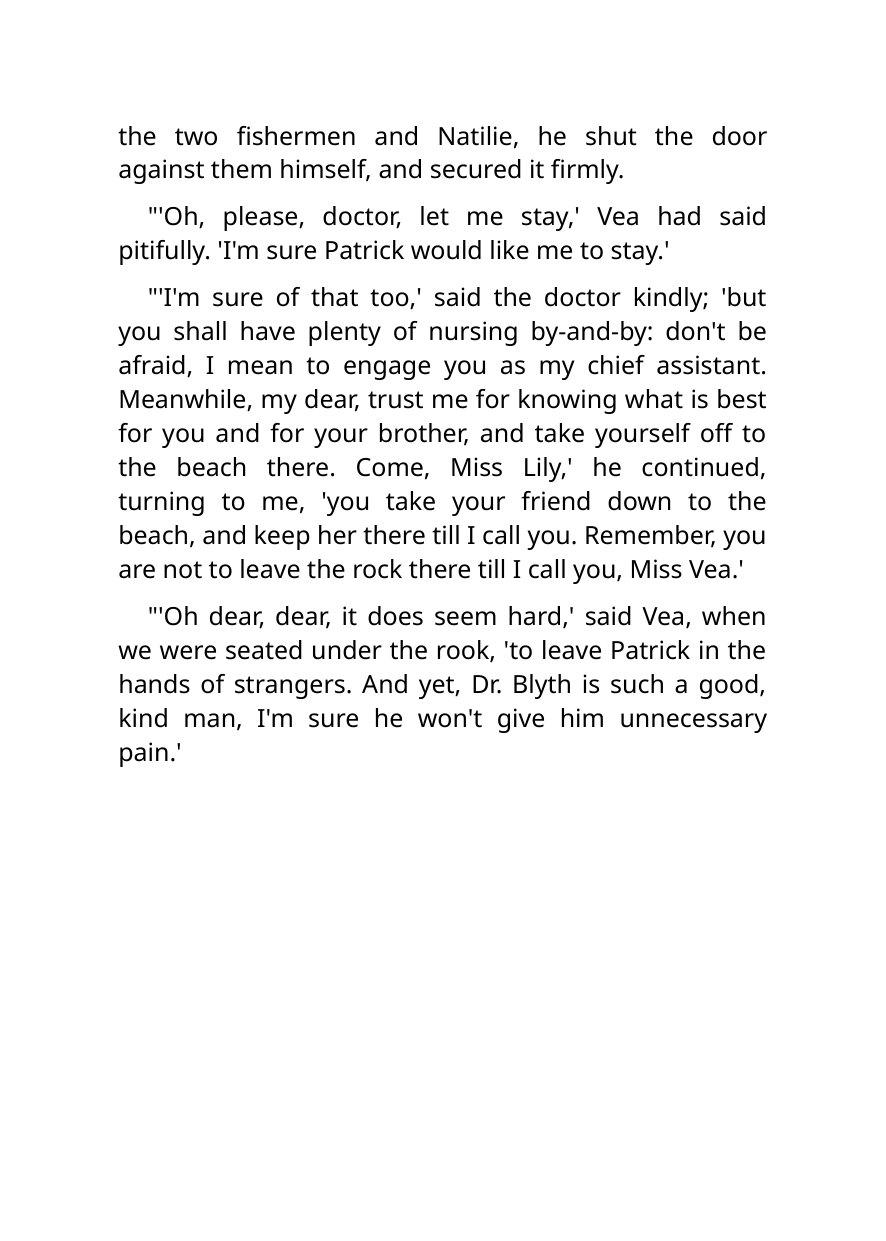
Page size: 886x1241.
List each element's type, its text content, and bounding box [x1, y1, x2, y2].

text "'Oh dear, dear, it does seem hard,' said Vea, when we were seated under the rook, 'to leave Patrick in the hands of strangers. And yet, Dr. Blyth is such a good, kind man, I'm sure he won't give him unnecessary pain.' [118, 598, 768, 769]
text the two fishermen and Natilie, he shut the door against them himself, and secured it firmly. [118, 118, 768, 186]
text "'I'm sure of that too,' said the doctor kindly; 'but you shall have plenty of nursing by-and-by: don't be afraid, I mean to engage you as my chief assistant. Meanwhile, my dear, trust me for knowing what is best for you and for your brother, and take yourself off to the beach there. Come, Miss Lily,' he continued, turning to me, 'you take your friend down to the beach, and keep her there till I call you. Remember, you are not to leave the rock there till I call you, Miss Vea.' [118, 279, 768, 586]
text "'Oh, please, doctor, let me stay,' Vea had said pitifully. 'I'm sure Patrick would like me to stay.' [118, 199, 768, 267]
